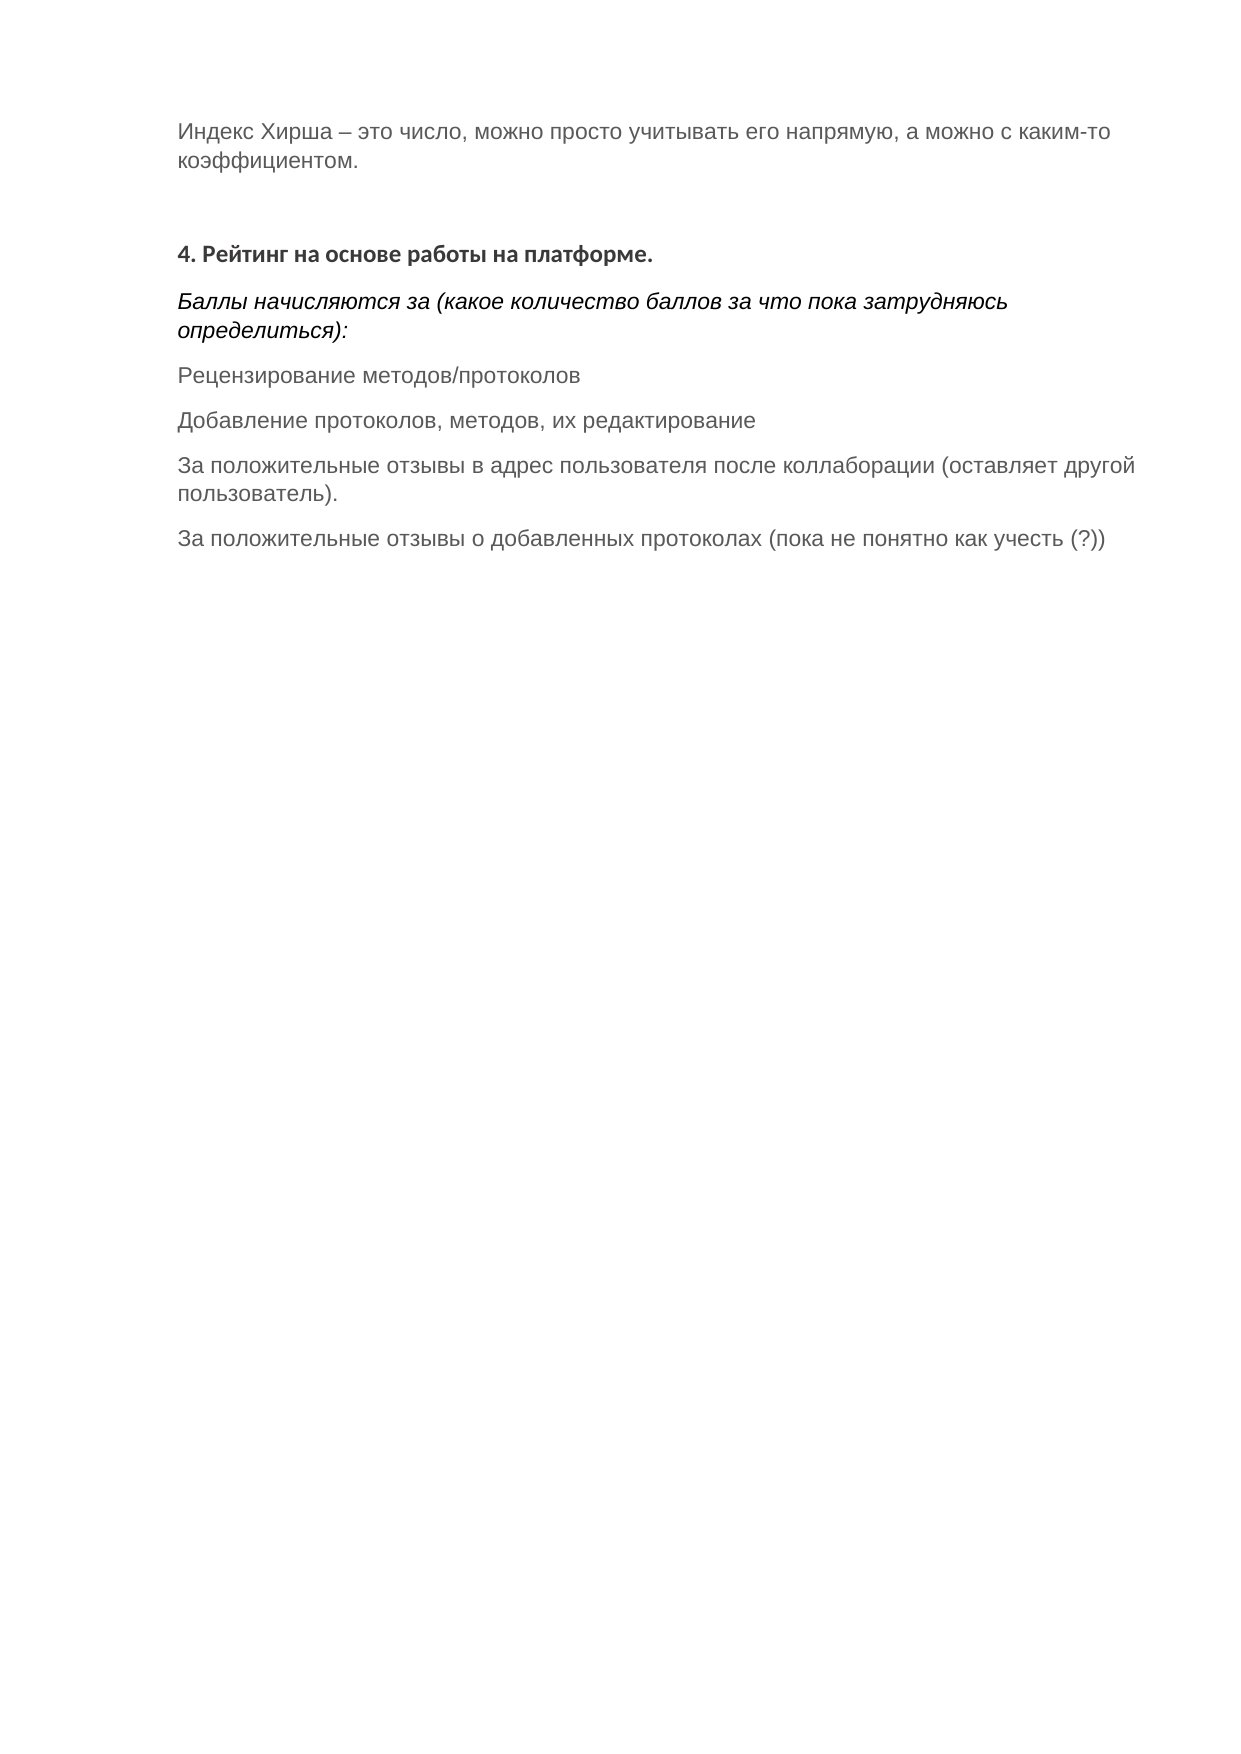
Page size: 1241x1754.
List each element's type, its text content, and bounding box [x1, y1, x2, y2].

text Баллы начисляются за (какое количество баллов за что пока затрудняюсь определиться): [177, 288, 1152, 343]
text За положительные отзывы в адрес пользователя после коллаборации (оставляет другой пользователь). [177, 452, 1152, 507]
text Добавление протоколов, методов, их редактирование [177, 407, 1152, 433]
text 4. Рейтинг на основе работы на платформе. [177, 238, 1152, 269]
text За положительные отзывы о добавленных протоколах (пока не понятно как учесть (?)) [177, 525, 1152, 552]
text Рецензирование методов/протоколов [177, 362, 1152, 388]
text Индекс Хирша – это число, можно просто учитывать его напрямую, а можно с каким-то коэффициентом. [177, 118, 1152, 173]
